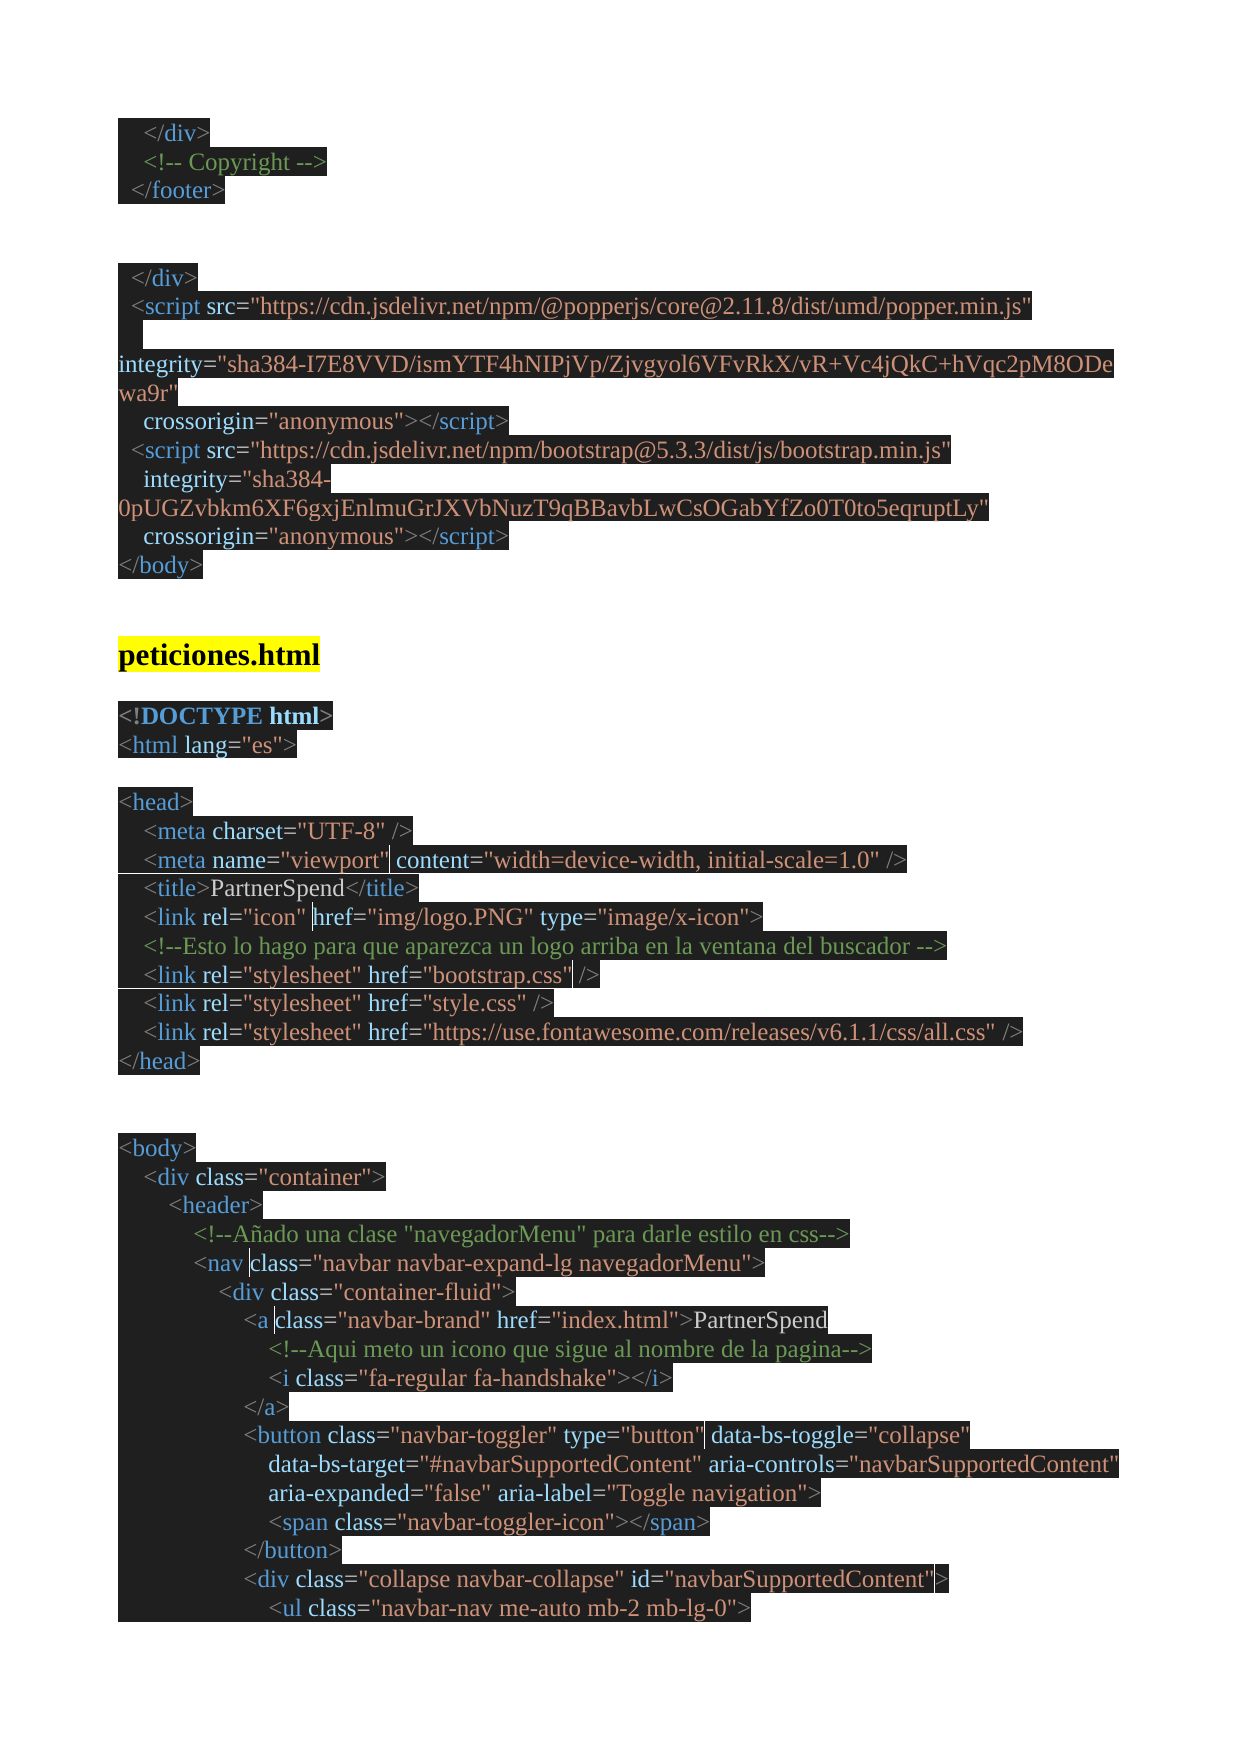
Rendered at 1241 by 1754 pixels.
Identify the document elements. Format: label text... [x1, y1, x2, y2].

text crossorigin="anonymous"></script> [118, 521, 1122, 550]
text integrity="sha384-I7E8VVD/ismYTF4hNIPjVp/Zjvgyol6VFvRkX/vR+Vc4jQkC+hVqc2pM8ODewa9r" [118, 320, 1122, 406]
text <span class="navbar-toggler-icon"></span> [118, 1507, 1122, 1536]
text data-bs-target="#navbarSupportedContent" aria-controls="navbarSupportedContent" [118, 1449, 1122, 1478]
text crossorigin="anonymous"></script> [118, 406, 1122, 435]
text <body> [118, 1133, 1122, 1162]
text </button> [118, 1536, 1122, 1564]
text <link rel="stylesheet" href="style.css" /> [118, 988, 1122, 1017]
text <!DOCTYPE html> [118, 701, 1122, 730]
text <meta name="viewport" content="width=device-width, initial-scale=1.0" /> [118, 845, 1122, 873]
text <link rel="stylesheet" href="bootstrap.css" /> [118, 960, 1122, 988]
text <script src="https://cdn.jsdelivr.net/npm/bootstrap@5.3.3/dist/js/bootstrap.min.js" [118, 435, 1122, 464]
text <meta charset="UTF-8" /> [118, 816, 1122, 845]
text <!-- Copyright --> [118, 147, 1122, 176]
text <!--Añado una clase "navegadorMenu" para darle estilo en css--> [118, 1219, 1122, 1248]
text <a class="navbar-brand" href="index.html">PartnerSpend [118, 1306, 1122, 1334]
text aria-expanded="false" aria-label="Toggle navigation"> [118, 1478, 1122, 1507]
text <head> [118, 787, 1122, 816]
text <html lang="es"> [118, 730, 1122, 758]
text </head> [118, 1046, 1122, 1075]
text <ul class="navbar-nav me-auto mb-2 mb-lg-0"> [118, 1593, 1122, 1622]
text </div> [118, 118, 1122, 147]
text <script src="https://cdn.jsdelivr.net/npm/@popperjs/core@2.11.8/dist/umd/popper.min.js" [118, 291, 1122, 320]
text <button class="navbar-toggler" type="button" data-bs-toggle="collapse" [118, 1421, 1122, 1449]
text <div class="container-fluid"> [118, 1277, 1122, 1306]
text </body> [118, 550, 1122, 579]
text <div class="collapse navbar-collapse" id="navbarSupportedContent"> [118, 1564, 1122, 1593]
text <i class="fa-regular fa-handshake"></i> [118, 1363, 1122, 1392]
text peticiones.html [118, 636, 1122, 672]
text <link rel="icon" href="img/logo.PNG" type="image/x-icon"> [118, 902, 1122, 931]
text <!--Aqui meto un icono que sigue al nombre de la pagina--> [118, 1334, 1122, 1363]
text <link rel="stylesheet" href="https://use.fontawesome.com/releases/v6.1.1/css/all.css" /> [118, 1017, 1122, 1046]
text </footer> [118, 176, 1122, 204]
text <!--Esto lo hago para que aparezca un logo arriba en la ventana del buscador --> [118, 931, 1122, 960]
text integrity="sha384-0pUGZvbkm6XF6gxjEnlmuGrJXVbNuzT9qBBavbLwCsOGabYfZo0T0to5eqruptLy" [118, 464, 1122, 521]
text </div> [118, 263, 1122, 291]
text <title>PartnerSpend</title> [118, 873, 1122, 902]
text </a> [118, 1392, 1122, 1421]
text <nav class="navbar navbar-expand-lg navegadorMenu"> [118, 1248, 1122, 1277]
text <header> [118, 1191, 1122, 1219]
text <div class="container"> [118, 1162, 1122, 1191]
